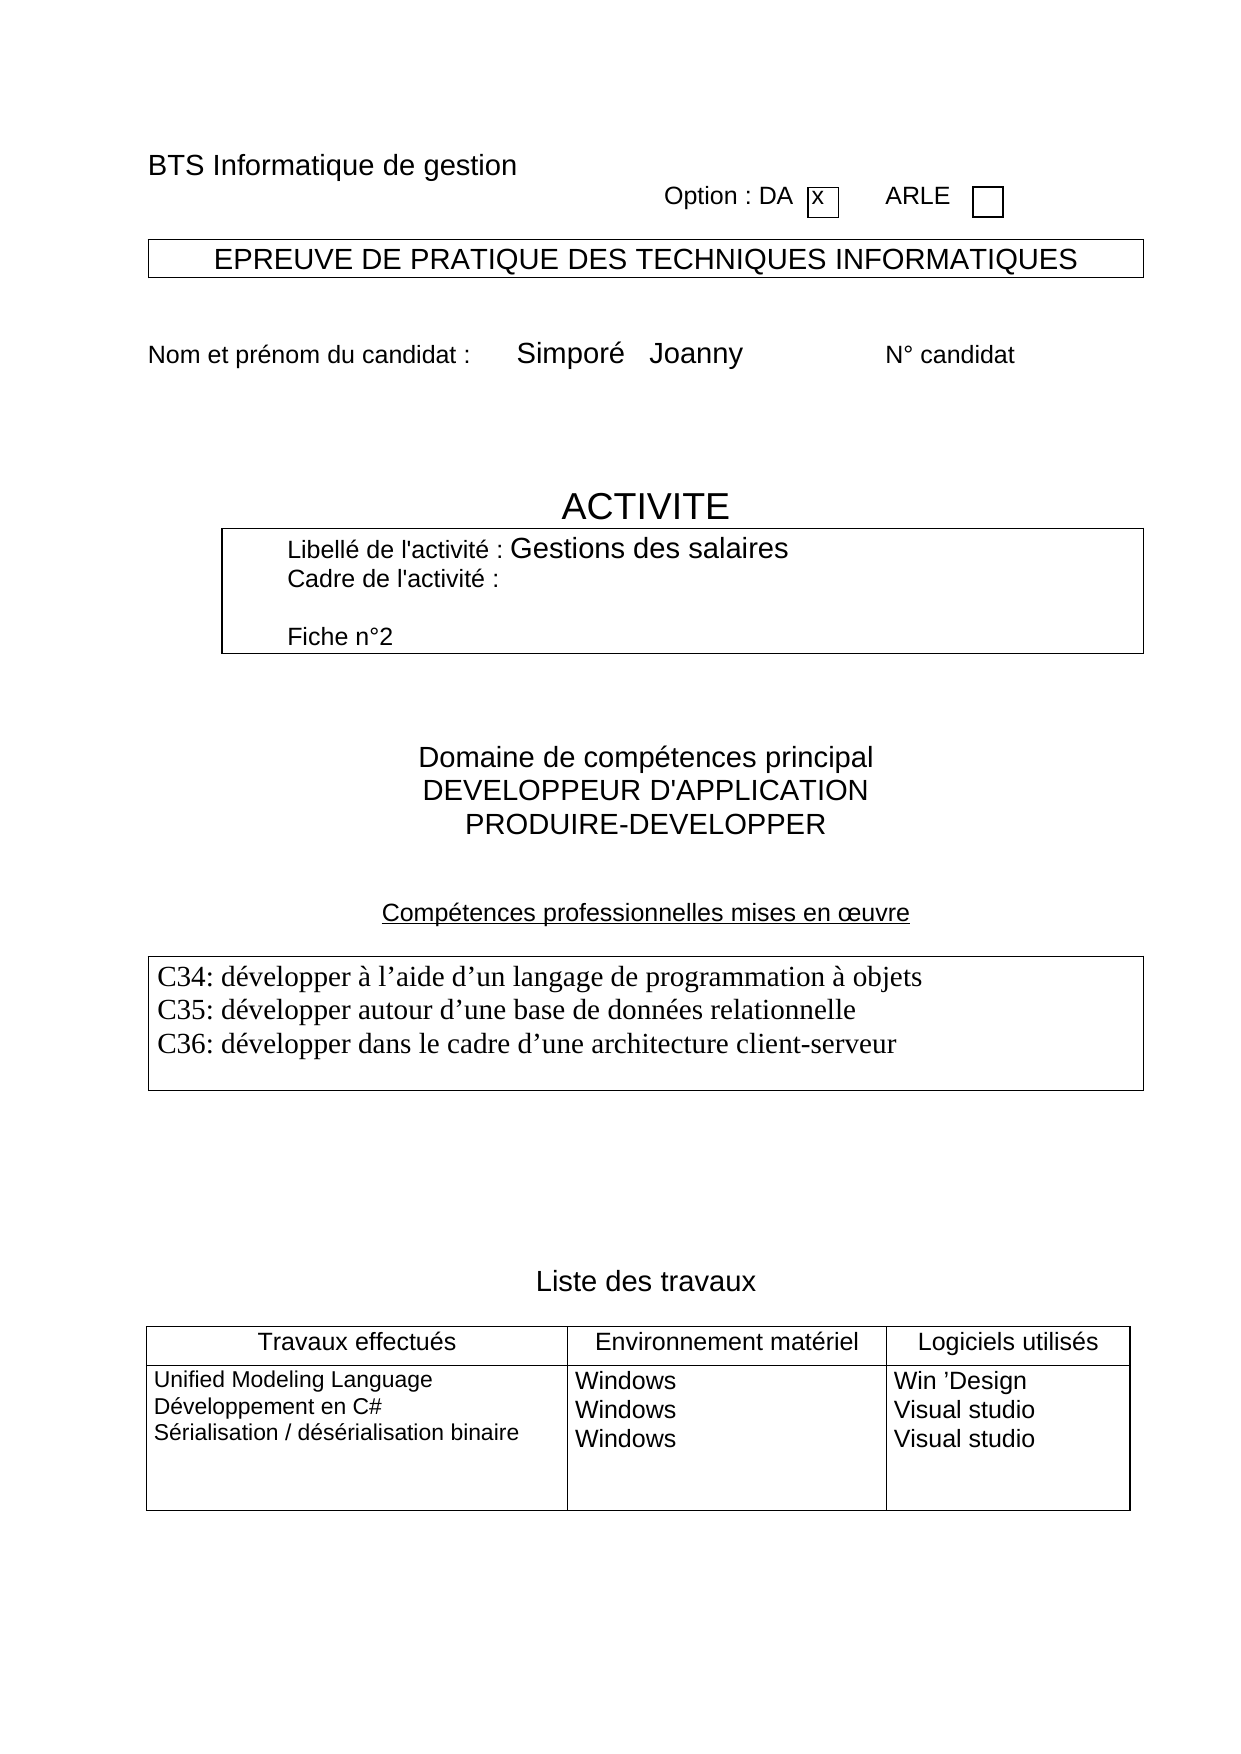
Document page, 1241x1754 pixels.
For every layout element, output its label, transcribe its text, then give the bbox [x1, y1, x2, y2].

table_cell Unified Modeling Language Développement en C# Sérialisation / désérialisation binaire [147, 1366, 567, 1510]
text Cadre de l'activité : [223, 561, 1143, 593]
text PRODUIRE-DEVELOPPER [148, 807, 1144, 841]
text Option : DA x ARLE [148, 181, 1144, 210]
table_header Travaux effectués [147, 1327, 567, 1365]
table_header Environnement matériel [568, 1327, 886, 1365]
text Compétences professionnelles mises en œuvre [148, 898, 1144, 927]
text Domaine de compétences principal [148, 740, 1144, 773]
text C36: développer dans le cadre d’une architecture client-serveur [149, 1023, 1143, 1059]
text C35: développer autour d’une base de données relationnelle [149, 989, 1143, 1023]
text BTS Informatique de gestion [148, 148, 1144, 181]
text DEVELOPPEUR D'APPLICATION [148, 773, 1144, 807]
table_cell Win ’Design Visual studio Visual studio [887, 1366, 1129, 1510]
text Nom et prénom du candidat : Simporé Joanny N° candidat [148, 336, 1144, 369]
text EPREUVE DE PRATIQUE DES TECHNIQUES INFORMATIQUES [149, 240, 1143, 277]
text Libellé de l'activité : Gestions des salaires [223, 529, 1143, 561]
text C34: développer à l’aide d’un langage de programmation à objets [149, 957, 1143, 989]
table_cell Windows Windows Windows [568, 1366, 886, 1510]
text Fiche n°2 [223, 619, 1143, 653]
table_header Logiciels utilisés [887, 1327, 1129, 1365]
text Liste des travaux [148, 1264, 1144, 1297]
text ACTIVITE [148, 484, 1144, 528]
